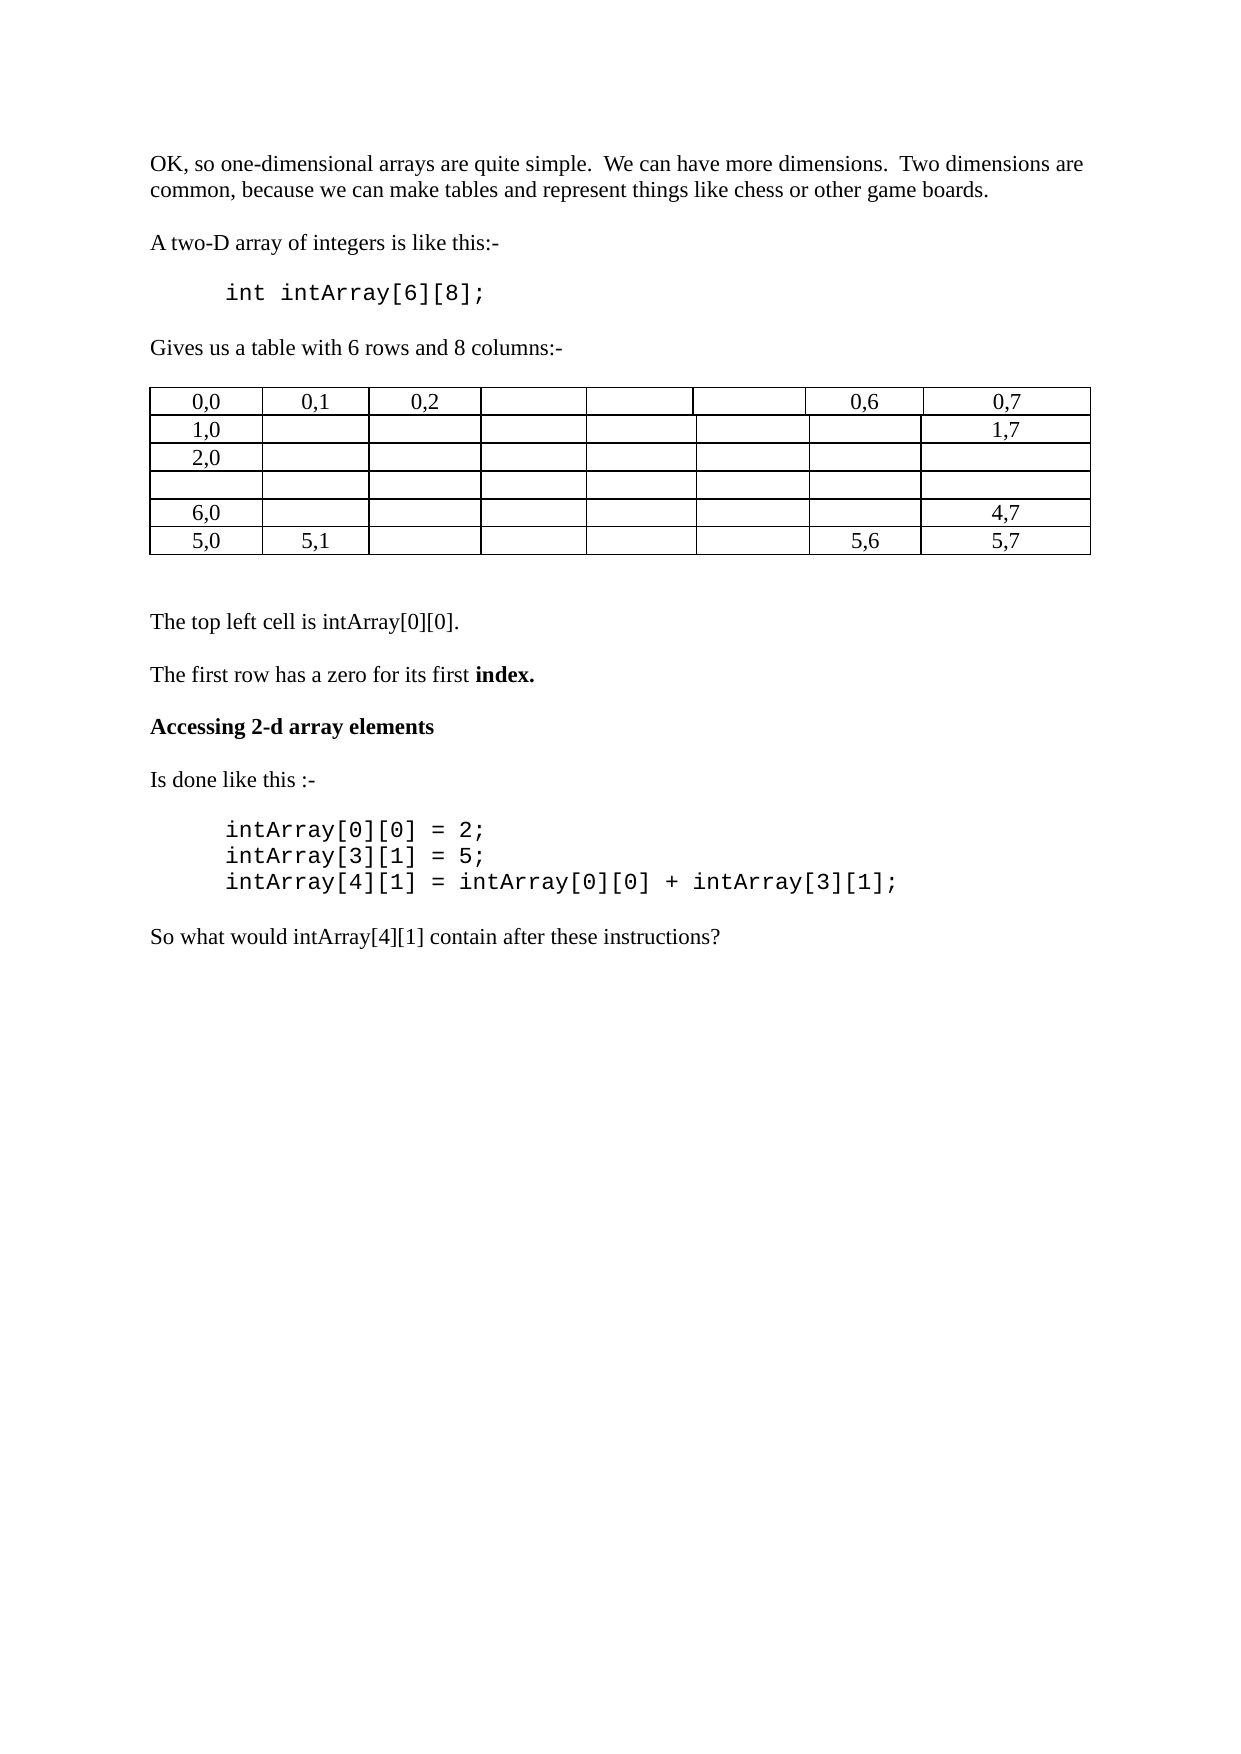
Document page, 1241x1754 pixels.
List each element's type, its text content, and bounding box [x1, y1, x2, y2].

table_header 0,0 [151, 388, 262, 414]
text int intArray[6][8]; [225, 282, 1090, 308]
table_cell 5,1 [263, 527, 368, 554]
table_cell 5,0 [151, 527, 262, 554]
table_header 0,2 [370, 388, 480, 414]
table_cell 1,7 [922, 416, 1090, 442]
table_header [694, 388, 805, 414]
table_header 0,1 [263, 388, 368, 414]
table_cell [263, 444, 368, 470]
text A two-D array of integers is like this:- [150, 229, 1090, 255]
table_cell [922, 472, 1090, 498]
table_cell [697, 500, 809, 526]
table_cell [370, 500, 480, 526]
table_cell [587, 472, 696, 498]
table_cell [482, 500, 586, 526]
table_cell [482, 416, 586, 442]
table_cell 2,0 [151, 444, 262, 470]
table_cell [370, 416, 480, 442]
table_cell [151, 472, 262, 498]
table_header [482, 388, 586, 414]
text The first row has a zero for its first index. [150, 661, 1090, 687]
table_cell 5,7 [922, 527, 1090, 554]
table_cell [263, 416, 368, 442]
table_cell [697, 527, 809, 554]
table_cell [482, 527, 586, 554]
table_cell [810, 500, 920, 526]
table_header [587, 388, 692, 414]
text The top left cell is intArray[0][0]. [150, 608, 1090, 634]
text intArray[0][0] = 2; [225, 819, 1090, 845]
table_cell [810, 416, 920, 442]
text Accessing 2-d array elements [150, 713, 1090, 740]
table_cell [697, 472, 809, 498]
text Is done like this :- [150, 766, 1090, 792]
text intArray[3][1] = 5; [225, 845, 1090, 871]
table_cell [370, 472, 480, 498]
table_cell 4,7 [922, 500, 1090, 526]
table_cell 1,0 [151, 416, 262, 442]
text intArray[4][1] = intArray[0][0] + intArray[3][1]; [225, 871, 1090, 897]
table_cell [482, 444, 586, 470]
table_cell [587, 416, 696, 442]
table_cell [810, 472, 920, 498]
table_cell [587, 500, 696, 526]
text So what would intArray[4][1] contain after these instructions? [150, 923, 1090, 949]
table_cell [370, 527, 480, 554]
table_cell [370, 444, 480, 470]
table_cell [482, 472, 586, 498]
table_cell [587, 527, 696, 554]
table_cell [697, 444, 809, 470]
table_cell [263, 472, 368, 498]
text OK, so one-dimensional arrays are quite simple. We can have more dimensions. Two dimensions are common, because we can make tables and represent things like chess or other game boards. [150, 150, 1090, 203]
table_cell [922, 444, 1090, 470]
table_cell [587, 444, 696, 470]
table_header 0,7 [924, 388, 1090, 414]
table_cell 5,6 [810, 527, 920, 554]
table_cell [810, 444, 920, 470]
text Gives us a table with 6 rows and 8 columns:- [150, 334, 1090, 360]
table_cell [697, 416, 809, 442]
table_cell [263, 500, 368, 526]
table_header 0,6 [806, 388, 923, 414]
table_cell 6,0 [151, 500, 262, 526]
